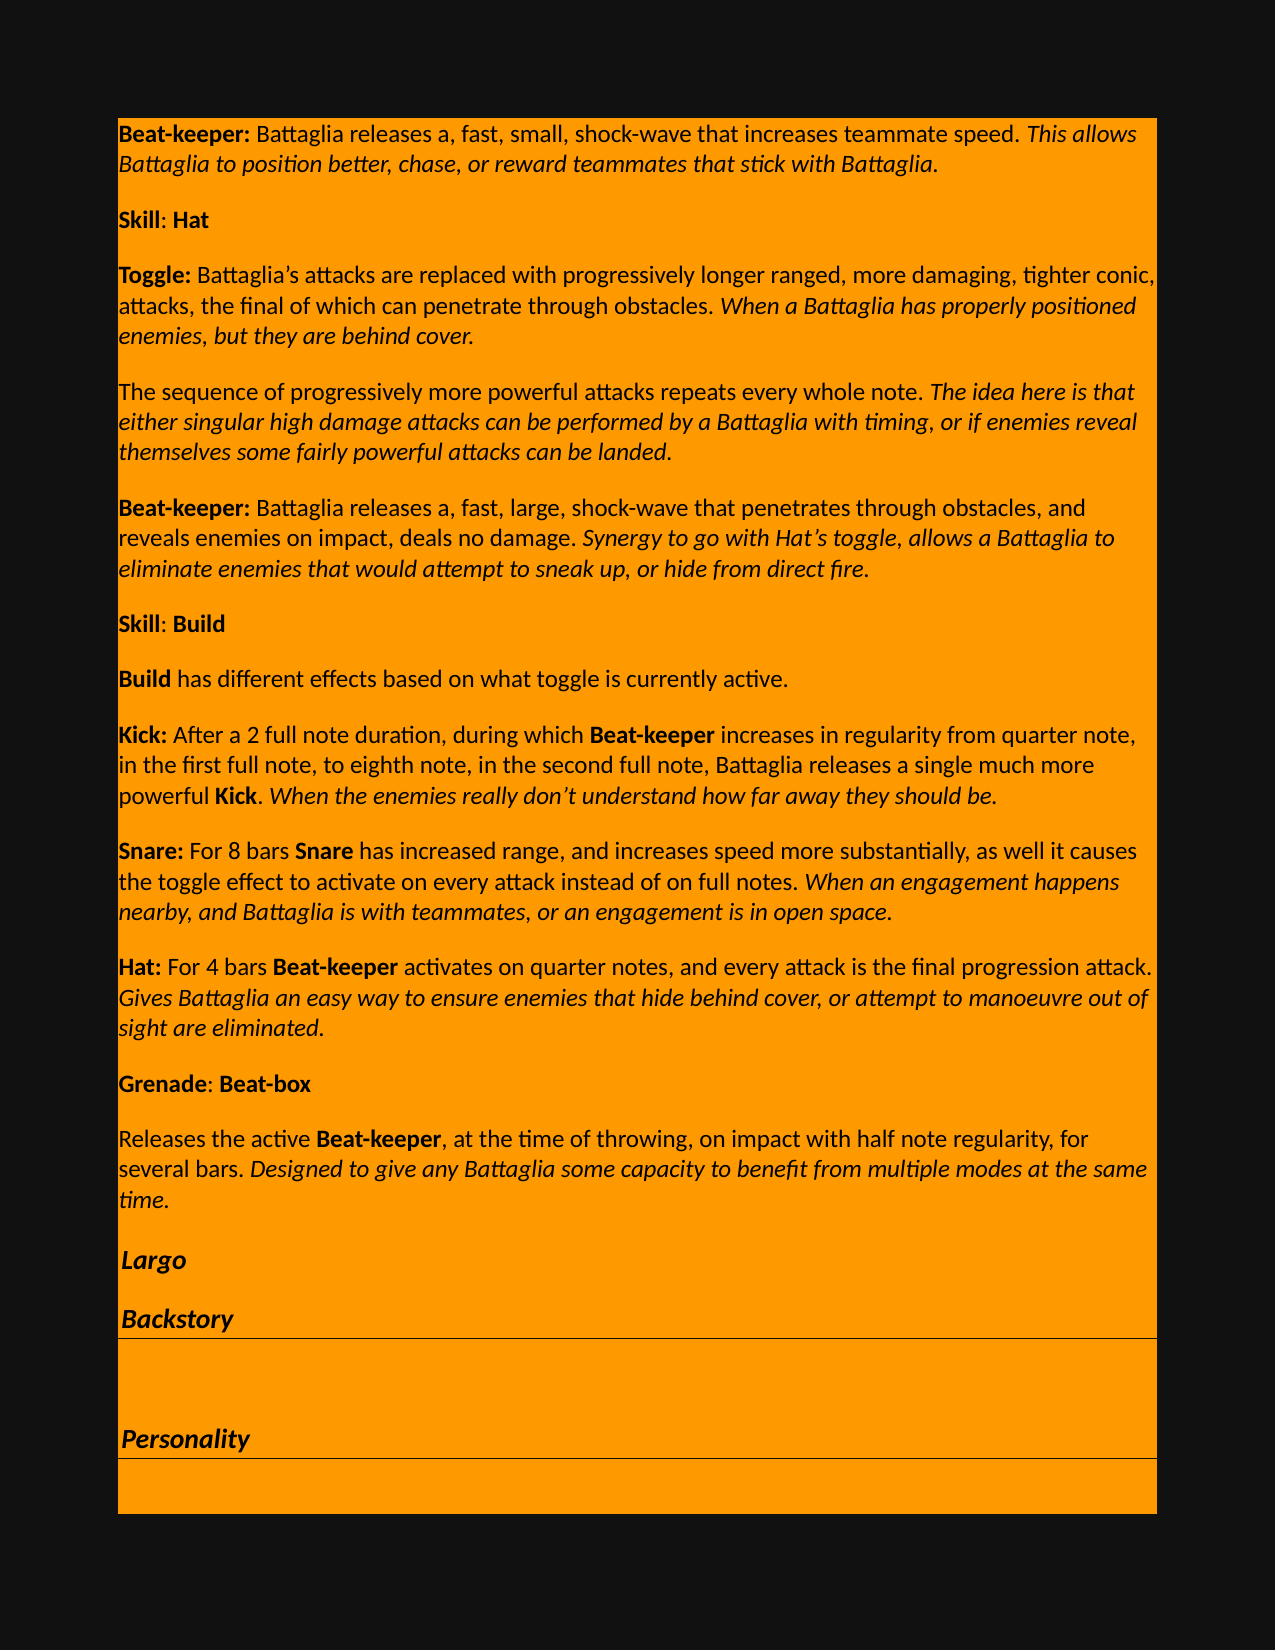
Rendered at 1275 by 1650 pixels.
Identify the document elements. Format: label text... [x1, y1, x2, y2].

text Personality [118, 1418, 1157, 1458]
text Build has different effects based on what toggle is currently active. [118, 664, 1157, 694]
text Hat: For 4 bars Beat-keeper activates on quarter notes, and every attack is the final progression attack. Gives Battaglia an easy way to ensure enemies that hide behind cover, or attempt to manoeuvre out of sight are eliminated. [118, 952, 1157, 1043]
text Releases the active Beat-keeper, at the time of throwing, on impact with half note regularity, for several bars. Designed to give any Battaglia some capacity to benefit from multiple modes at the same time. [118, 1123, 1157, 1214]
text Grenade: Beat-box [118, 1068, 1157, 1098]
text Skill: Hat [118, 204, 1157, 234]
text Backstory [118, 1298, 1157, 1338]
text Toggle: Battaglia’s attacks are replaced with progressively longer ranged, more damaging, tighter conic, attacks, the final of which can penetrate through obstacles. When a Battaglia has properly positioned enemies, but they are behind cover. [118, 259, 1157, 351]
text Beat-keeper: Battaglia releases a, fast, large, shock-wave that penetrates through obstacles, and reveals enemies on impact, deals no damage. Synergy to go with Hat’s toggle, allows a Battaglia to eliminate enemies that would attempt to sneak up, or hide from direct fire. [118, 492, 1157, 583]
text The sequence of progressively more powerful attacks repeats every whole note. The idea here is that either singular high damage attacks can be performed by a Battaglia with timing, or if enemies reveal themselves some fairly powerful attacks can be landed. [118, 376, 1157, 467]
text Snare: For 8 bars Snare has increased range, and increases speed more substantially, as well it causes the toggle effect to activate on every attack instead of on full notes. When an engagement happens nearby, and Battaglia is with teammates, or an engagement is in open space. [118, 835, 1157, 927]
text Kick: After a 2 full note duration, during which Beat-keeper increases in regularity from quarter note, in the first full note, to eighth note, in the second full note, Battaglia releases a single much more powerful Kick. When the enemies really don’t understand how far away they should be. [118, 719, 1157, 810]
text Largo [118, 1239, 1157, 1276]
text Beat-keeper: Battaglia releases a, fast, small, shock-wave that increases teammate speed. This allows Battaglia to position better, chase, or reward teammates that stick with Battaglia. [118, 118, 1157, 179]
text Skill: Build [118, 608, 1157, 639]
